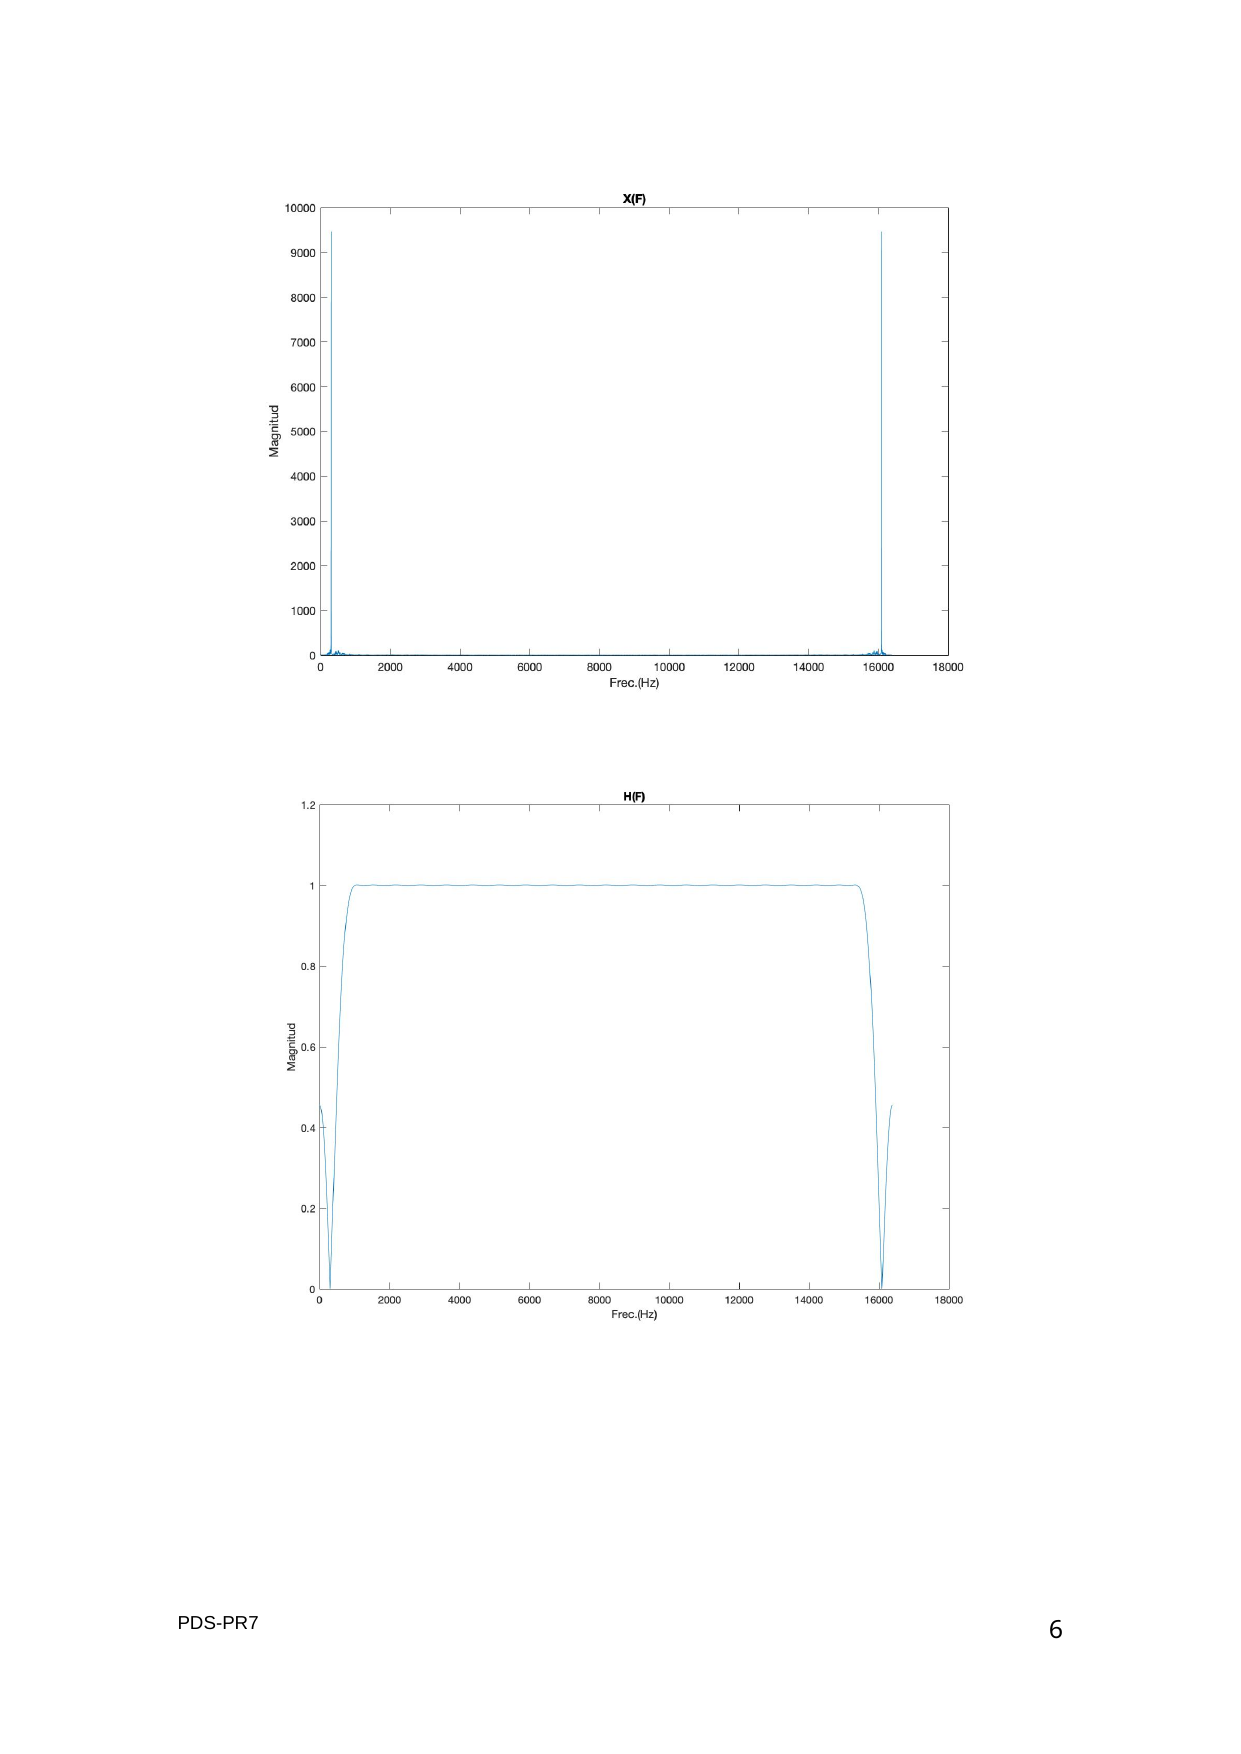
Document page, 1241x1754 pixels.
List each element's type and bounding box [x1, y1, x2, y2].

picture [215, 166, 1025, 715]
picture [214, 760, 1026, 1354]
